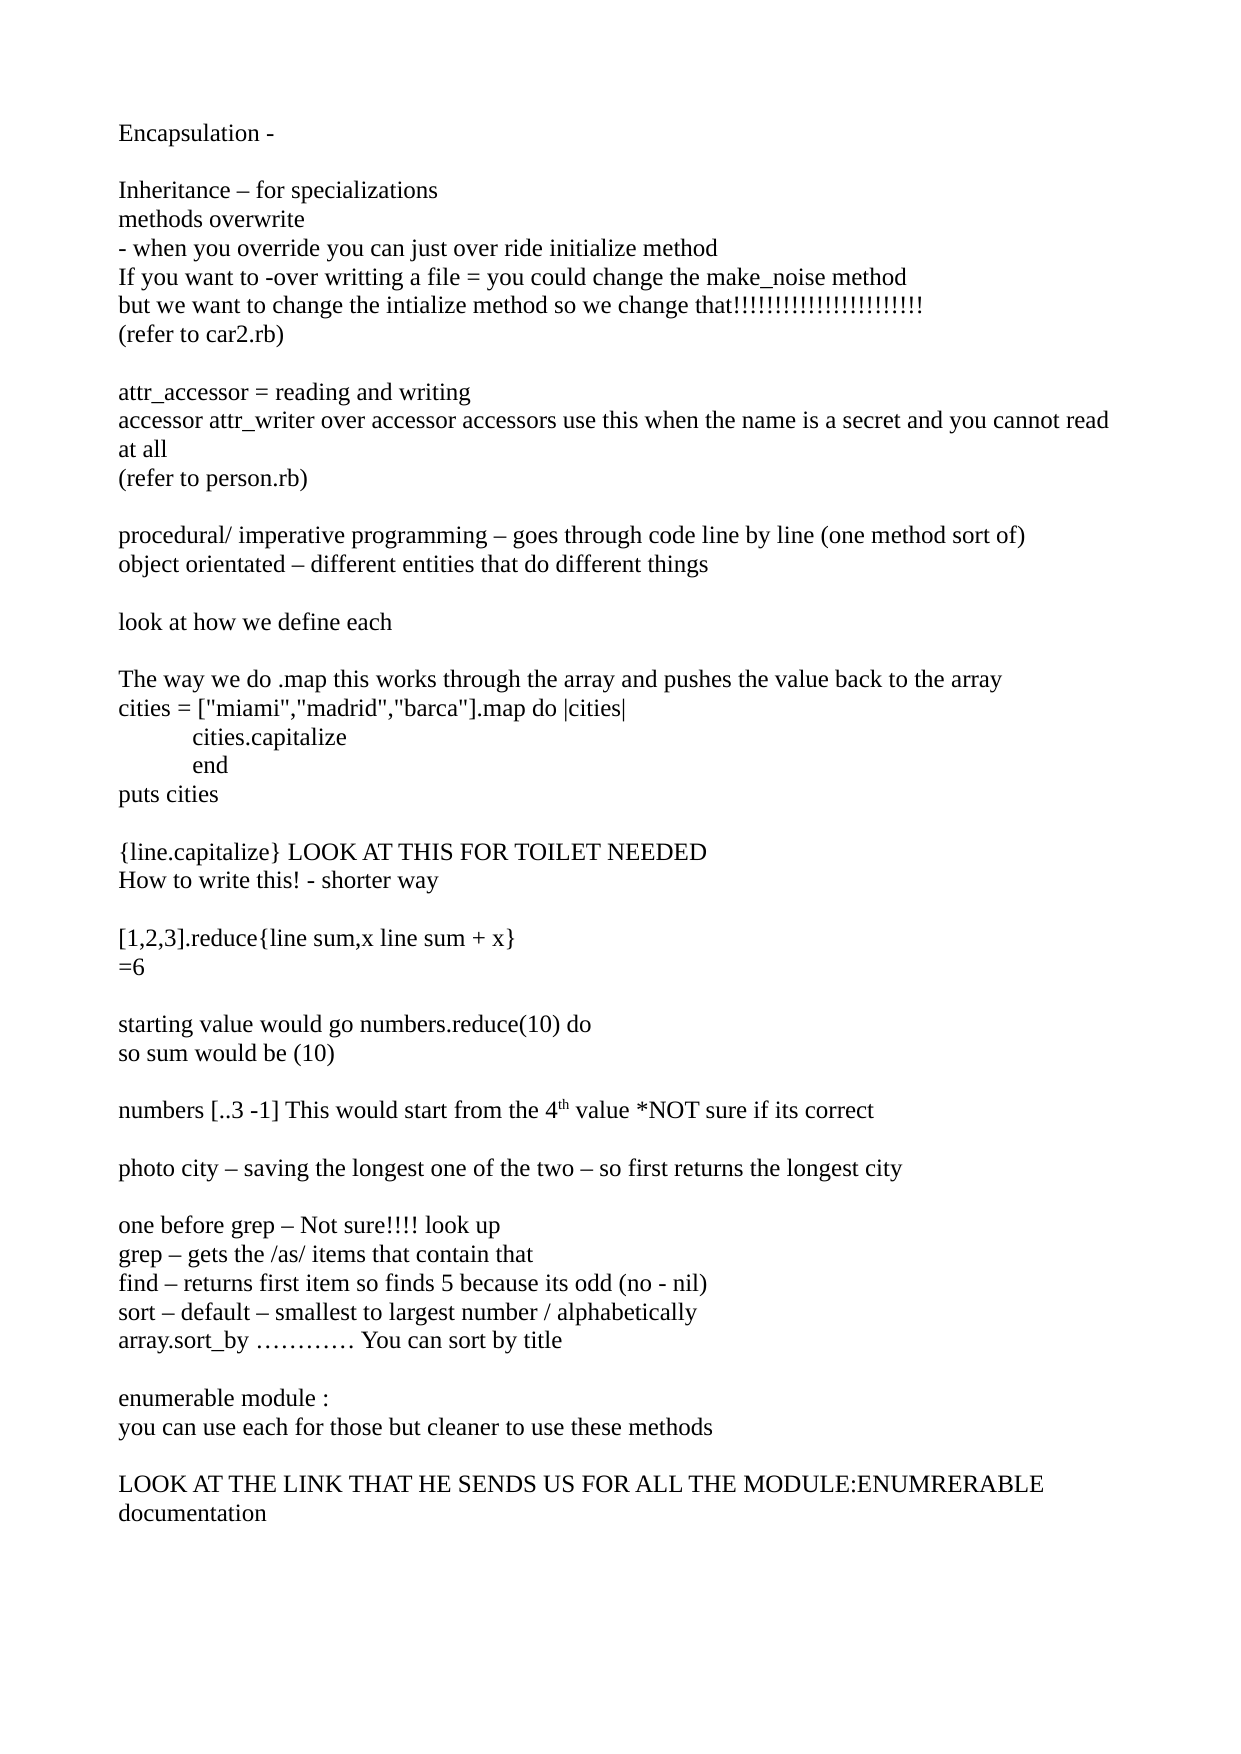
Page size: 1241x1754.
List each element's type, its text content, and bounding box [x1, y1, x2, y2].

text (refer to person.rb) [118, 463, 1122, 492]
text cities.capitalize [118, 722, 1122, 751]
text numbers [..3 -1] This would start from the 4th value *NOT sure if its correct [118, 1096, 1122, 1124]
text methods overwrite [118, 204, 1122, 233]
text sort – default – smallest to largest number / alphabetically [118, 1297, 1122, 1326]
text find – returns first item so finds 5 because its odd (no - nil) [118, 1268, 1122, 1297]
text attr_accessor = reading and writing [118, 377, 1122, 406]
text object orientated – different entities that do different things [118, 549, 1122, 578]
text end [118, 751, 1122, 779]
text but we want to change the intialize method so we change that!!!!!!!!!!!!!!!!!!!!!!! [118, 291, 1122, 319]
text procedural/ imperative programming – goes through code line by line (one method sort of) [118, 521, 1122, 549]
text cities = ["miami","madrid","barca"].map do |cities| [118, 693, 1122, 722]
text Encapsulation - [118, 118, 1122, 147]
text If you want to -over writting a file = you could change the make_noise method [118, 262, 1122, 291]
text you can use each for those but cleaner to use these methods [118, 1412, 1122, 1441]
text Inheritance – for specializations [118, 176, 1122, 204]
text puts cities [118, 779, 1122, 808]
text documentation [118, 1498, 1122, 1527]
text {line.capitalize} LOOK AT THIS FOR TOILET NEEDED [118, 837, 1122, 866]
text one before grep – Not sure!!!! look up [118, 1211, 1122, 1239]
text so sum would be (10) [118, 1038, 1122, 1067]
text [1,2,3].reduce{line sum,x line sum + x} [118, 923, 1122, 952]
text starting value would go numbers.reduce(10) do [118, 1009, 1122, 1038]
text How to write this! - shorter way [118, 866, 1122, 894]
text photo city – saving the longest one of the two – so first returns the longest city [118, 1153, 1122, 1182]
text enumerable module : [118, 1383, 1122, 1412]
text look at how we define each [118, 607, 1122, 636]
text grep – gets the /as/ items that contain that [118, 1239, 1122, 1268]
text - when you override you can just over ride initialize method [118, 233, 1122, 262]
text (refer to car2.rb) [118, 319, 1122, 348]
text The way we do .map this works through the array and pushes the value back to the array [118, 664, 1122, 693]
text LOOK AT THE LINK THAT HE SENDS US FOR ALL THE MODULE:ENUMRERABLE [118, 1469, 1122, 1498]
text =6 [118, 952, 1122, 981]
text array.sort_by ………… You can sort by title [118, 1326, 1122, 1354]
text accessor attr_writer over accessor accessors use this when the name is a secret and you cannot read at all [118, 406, 1122, 463]
